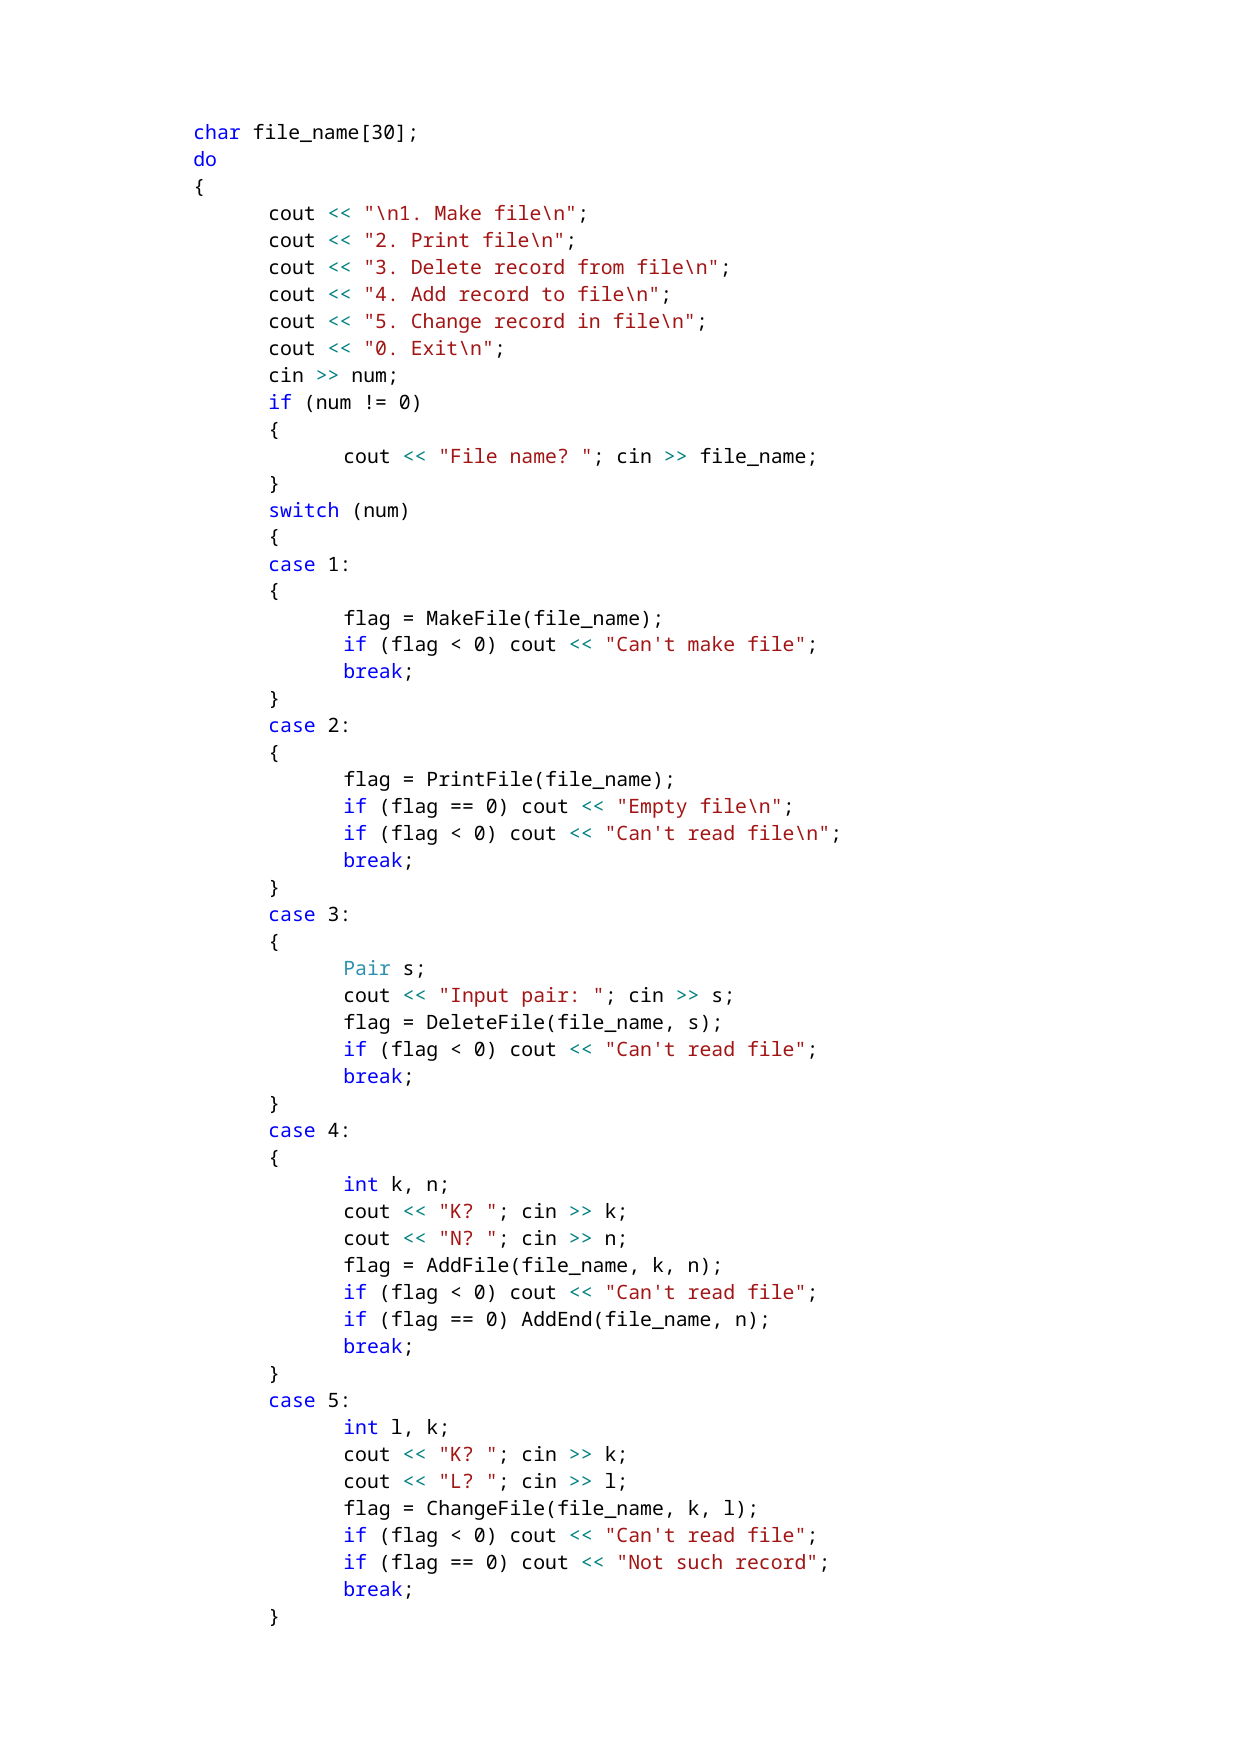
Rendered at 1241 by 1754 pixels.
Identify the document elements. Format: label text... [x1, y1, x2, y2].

text { [118, 577, 1122, 604]
text cin >> num; [118, 361, 1122, 388]
text if (flag < 0) cout << "Can't read file"; [118, 1035, 1122, 1062]
text } [118, 469, 1122, 496]
text { [118, 927, 1122, 954]
text flag = DeleteFile(file_name, s); [118, 1008, 1122, 1035]
text int l, k; [118, 1413, 1122, 1440]
text break; [118, 1332, 1122, 1359]
text char file_name[30]; [118, 118, 1122, 145]
text int k, n; [118, 1170, 1122, 1197]
text break; [118, 1062, 1122, 1089]
text { [118, 523, 1122, 550]
text } [118, 685, 1122, 712]
text } [118, 1089, 1122, 1116]
text { [118, 415, 1122, 442]
text Pair s; [118, 954, 1122, 981]
text if (flag < 0) cout << "Can't read file"; [118, 1521, 1122, 1548]
text if (flag == 0) AddEnd(file_name, n); [118, 1305, 1122, 1332]
text break; [118, 847, 1122, 873]
text { [118, 1143, 1122, 1170]
text cout << "N? "; cin >> n; [118, 1224, 1122, 1251]
text } [118, 1602, 1122, 1629]
text if (flag == 0) cout << "Not such record"; [118, 1548, 1122, 1575]
text switch (num) [118, 496, 1122, 523]
text case 1: [118, 550, 1122, 577]
text { [118, 172, 1122, 199]
text } [118, 1359, 1122, 1386]
text cout << "0. Exit\n"; [118, 334, 1122, 361]
text break; [118, 658, 1122, 685]
text flag = PrintFile(file_name); [118, 766, 1122, 793]
text cout << "K? "; cin >> k; [118, 1197, 1122, 1224]
text case 3: [118, 901, 1122, 927]
text if (flag < 0) cout << "Can't read file"; [118, 1278, 1122, 1305]
text cout << "3. Delete record from file\n"; [118, 253, 1122, 280]
text case 4: [118, 1116, 1122, 1143]
text flag = ChangeFile(file_name, k, l); [118, 1494, 1122, 1521]
text cout << "5. Change record in file\n"; [118, 307, 1122, 334]
text cout << "Input pair: "; cin >> s; [118, 981, 1122, 1008]
text cout << "2. Print file\n"; [118, 226, 1122, 253]
text if (num != 0) [118, 388, 1122, 415]
text flag = MakeFile(file_name); [118, 604, 1122, 631]
text do [118, 145, 1122, 172]
text case 5: [118, 1386, 1122, 1413]
text case 2: [118, 712, 1122, 739]
text if (flag == 0) cout << "Empty file\n"; [118, 793, 1122, 819]
text cout << "\n1. Make file\n"; [118, 199, 1122, 226]
text if (flag < 0) cout << "Can't read file\n"; [118, 819, 1122, 847]
text { [118, 739, 1122, 766]
text cout << "L? "; cin >> l; [118, 1467, 1122, 1494]
text break; [118, 1575, 1122, 1602]
text flag = AddFile(file_name, k, n); [118, 1251, 1122, 1278]
text cout << "4. Add record to file\n"; [118, 280, 1122, 307]
text } [118, 873, 1122, 901]
text if (flag < 0) cout << "Can't make file"; [118, 631, 1122, 658]
text cout << "File name? "; cin >> file_name; [118, 442, 1122, 469]
text cout << "K? "; cin >> k; [118, 1440, 1122, 1467]
